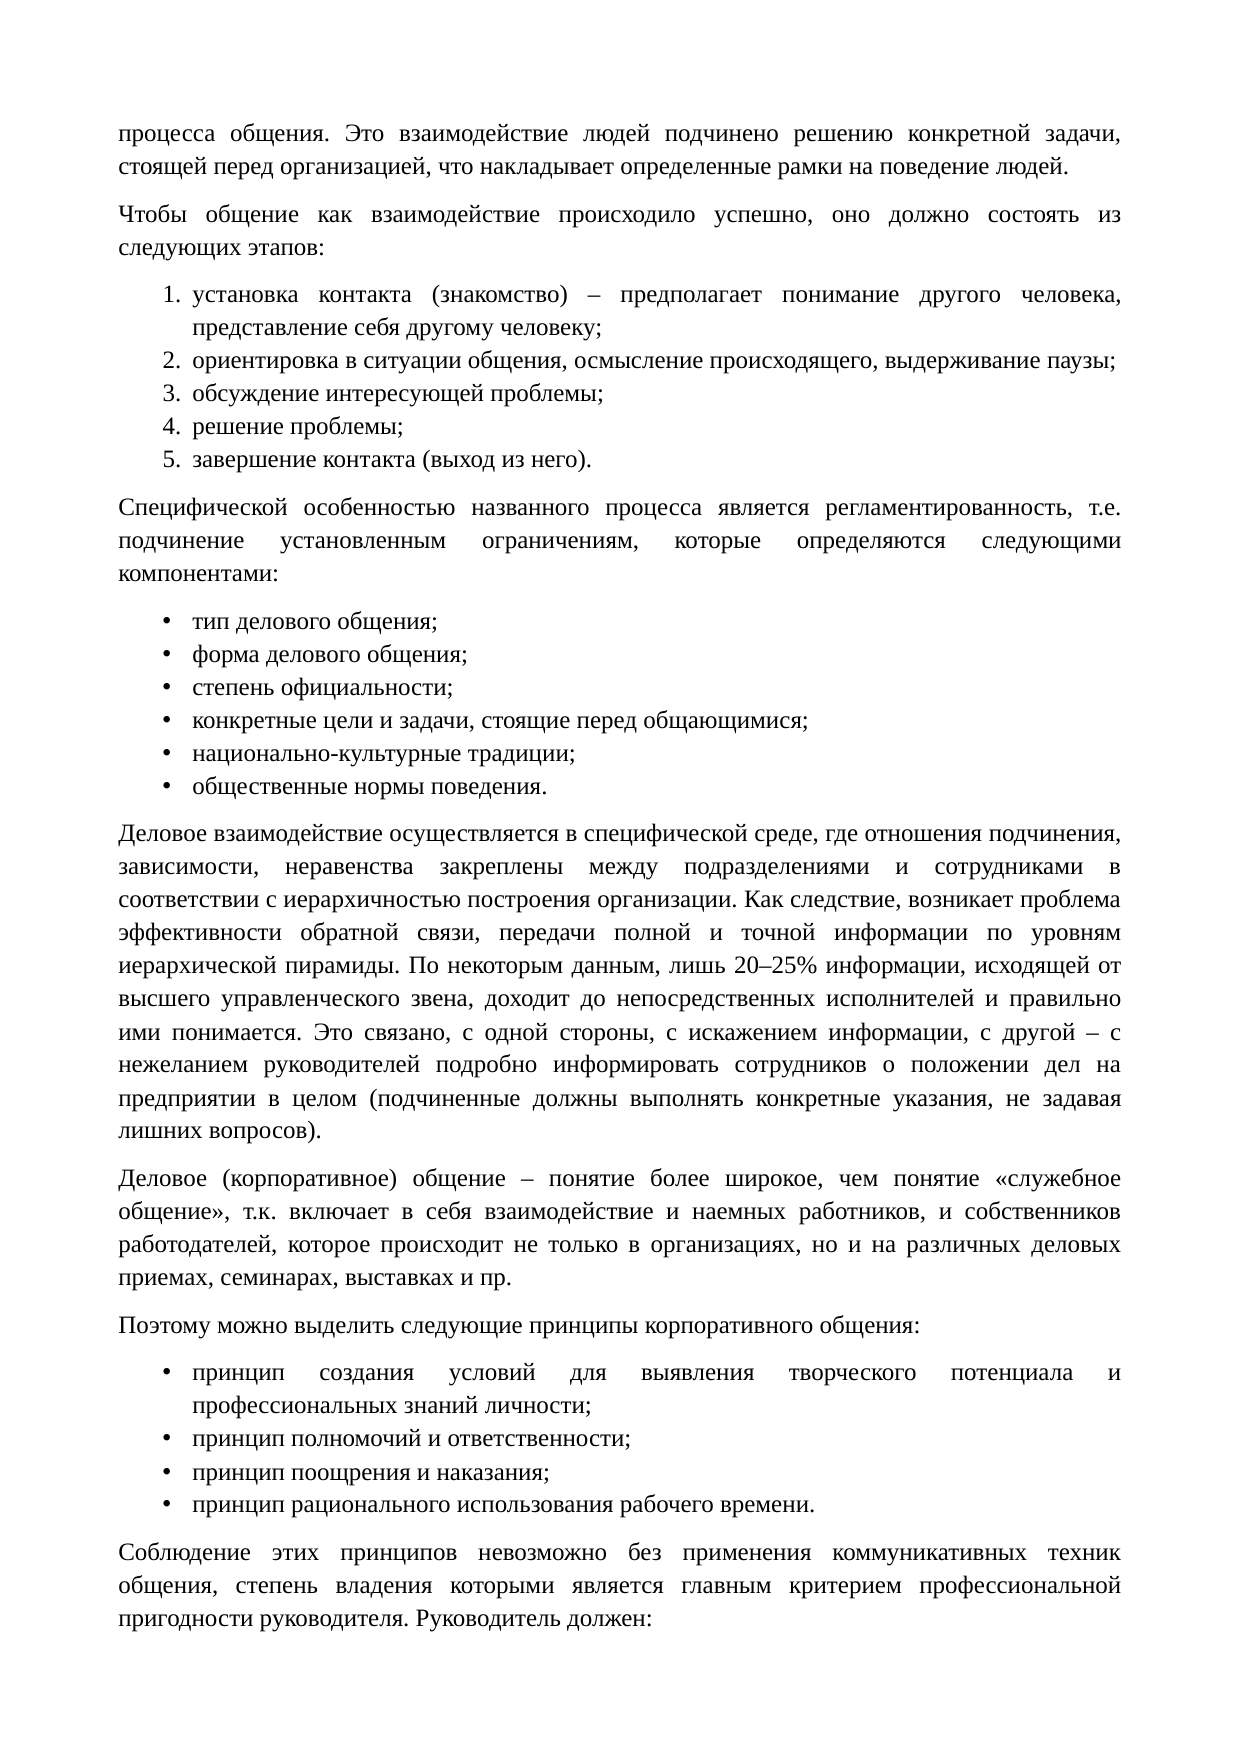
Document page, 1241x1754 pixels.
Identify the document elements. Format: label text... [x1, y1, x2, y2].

list конкретные цели и задачи, стоящие перед общающимися; [162, 705, 1122, 733]
list завершение контакта (выход из него). [162, 444, 1122, 473]
text Специфической особенностью названного процесса является регламентированность, т.е. подчинение установленным ограничениям, которые определяются следующими компонентами: [118, 492, 1122, 587]
text процесса общения. Это взаимодействие людей подчинено решению конкретной задачи, стоящей перед организацией, что накладывает определенные рамки на поведение людей. [118, 118, 1122, 180]
list тип делового общения; [162, 606, 1122, 634]
text Деловое взаимодействие осуществляется в специфической среде, где отношения подчинения, зависимости, неравенства закреплены между подразделениями и сотрудниками в соответствии с иерархичностью построения организации. Как следствие, возникает проблема эффективности обратной связи, передачи полной и точной информации по уровням иерархической пирамиды. По некоторым данным, лишь 20–25% информации, исходящей от высшего управленческого звена, доходит до непосредственных исполнителей и правильно ими понимается. Это связано, с одной стороны, с искажением информации, с другой – с нежеланием руководителей подробно информировать сотрудников о положении дел на предприятии в целом (подчиненные должны выполнять конкретные указания, не задавая лишних вопросов). [118, 818, 1122, 1144]
list общественные нормы поведения. [162, 771, 1122, 799]
list решение проблемы; [162, 411, 1122, 440]
list принцип создания условий для выявления творческого потенциала и профессиональных знаний личности; [162, 1357, 1122, 1419]
list обсуждение интересующей проблемы; [162, 378, 1122, 407]
list установка контакта (знакомство) – предполагает понимание другого человека, представление себя другому человеку; [162, 279, 1122, 341]
list принцип рационального использования рабочего времени. [162, 1489, 1122, 1518]
text Деловое (корпоративное) общение – понятие более широкое, чем понятие «служебное общение», т.к. включает в себя взаимодействие и наемных работников, и собственников работодателей, которое происходит не только в организациях, но и на различных деловых приемах, семинарах, выставках и пр. [118, 1163, 1122, 1291]
list степень официальности; [162, 672, 1122, 701]
list принцип полномочий и ответственности; [162, 1423, 1122, 1452]
text Чтобы общение как взаимодействие происходило успешно, оно должно состоять из следующих этапов: [118, 199, 1122, 261]
list ориентировка в ситуации общения, осмысление происходящего, выдерживание паузы; [162, 345, 1122, 374]
list принцип поощрения и наказания; [162, 1457, 1122, 1485]
list форма делового общения; [162, 639, 1122, 667]
list национально-культурные традиции; [162, 738, 1122, 767]
text Соблюдение этих принципов невозможно без применения коммуникативных техник общения, степень владения которыми является главным критерием профессиональной пригодности руководителя. Руководитель должен: [118, 1537, 1122, 1632]
text Поэтому можно выделить следующие принципы корпоративного общения: [118, 1310, 1122, 1339]
